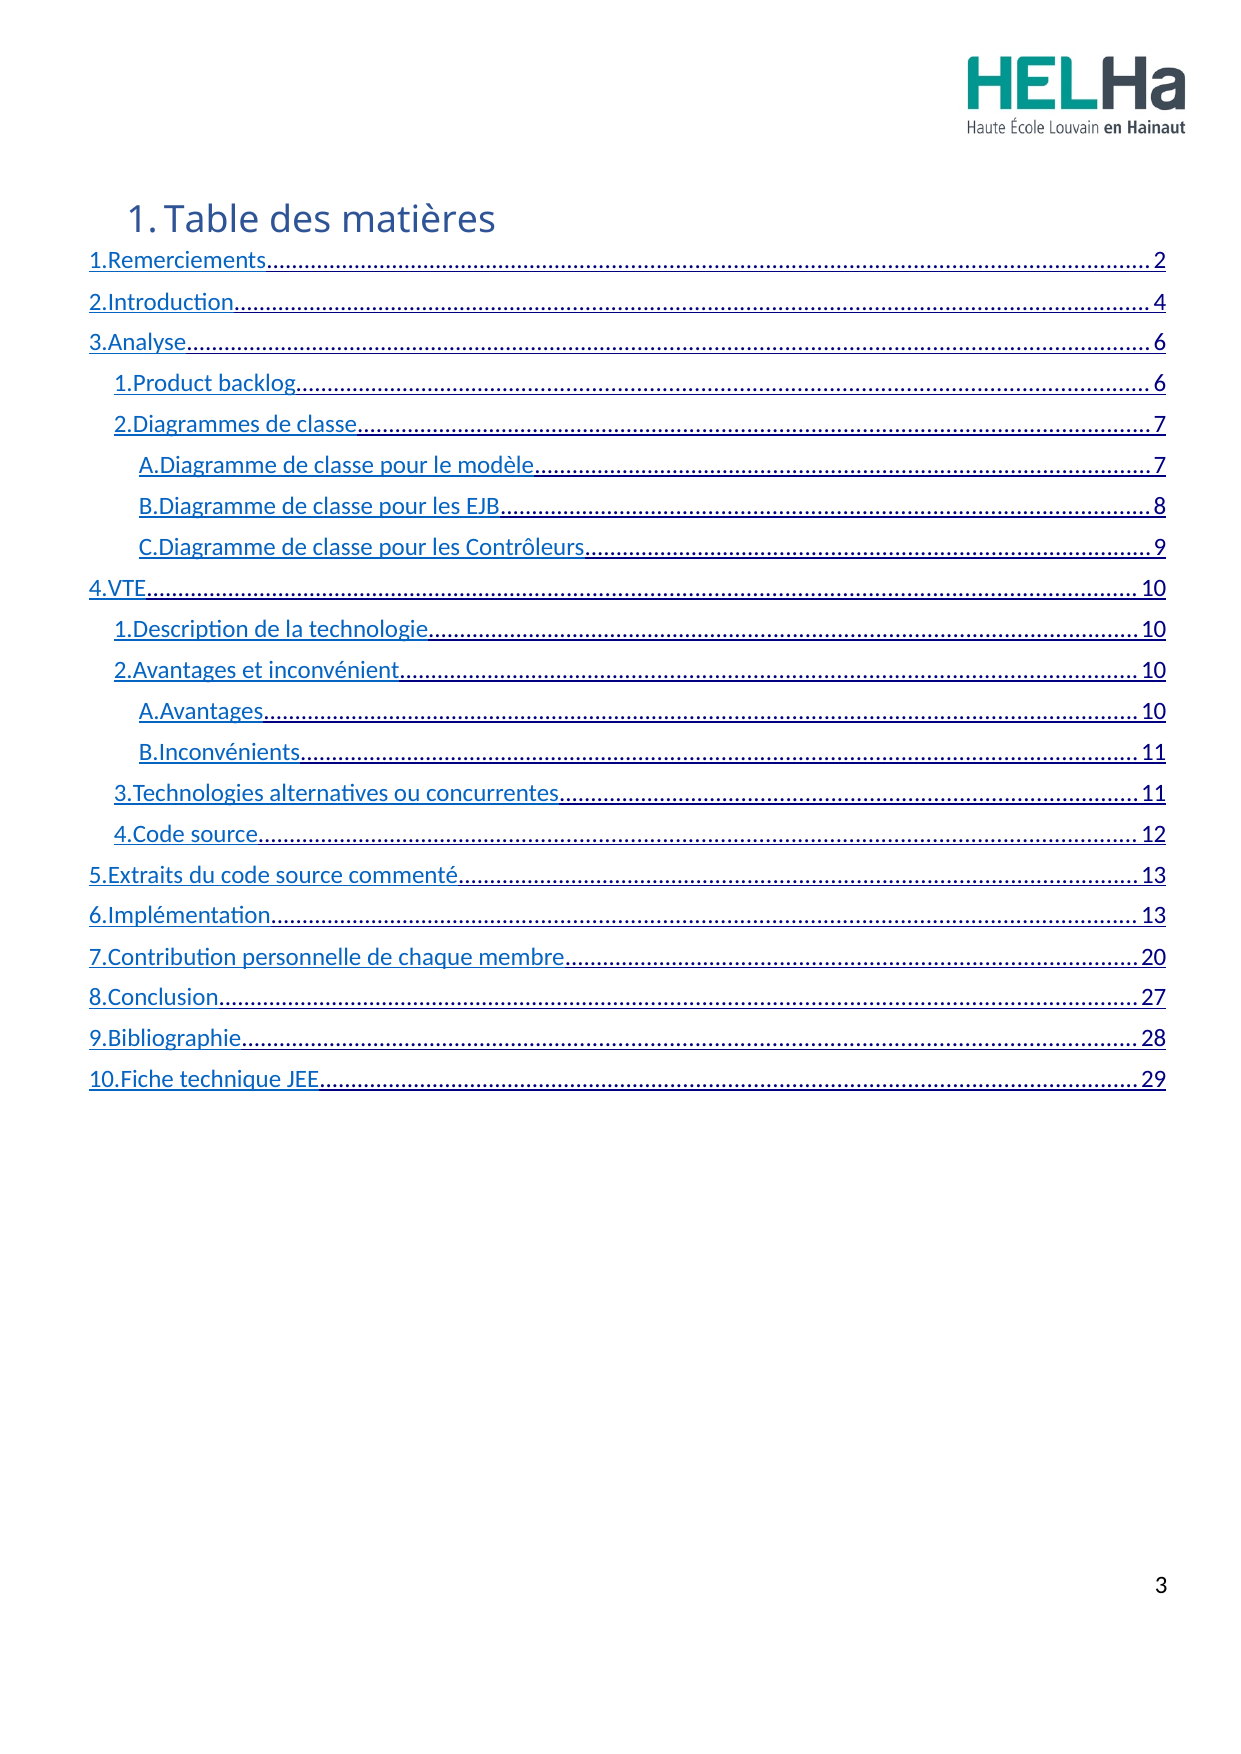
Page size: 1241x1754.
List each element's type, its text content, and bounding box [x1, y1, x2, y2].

text 9. Bibliographie 28 [88, 1022, 1167, 1053]
text 4. Code source 12 [113, 818, 1167, 848]
text 3. Analyse 6 [88, 327, 1167, 357]
text A. Diagramme de classe pour le modèle 7 [138, 449, 1167, 480]
text 1. Product backlog 6 [113, 367, 1167, 398]
text C. Diagramme de classe pour les Contrôleurs 9 [138, 531, 1167, 562]
text B. Diagramme de classe pour les EJB 8 [138, 490, 1167, 521]
list Table des matières [126, 193, 1167, 244]
text 2. Avantages et inconvénient 10 [113, 654, 1167, 684]
text 1. Description de la technologie 10 [113, 613, 1167, 644]
text 5. Extraits du code source commenté 13 [88, 859, 1167, 889]
text 4. VTE 10 [88, 572, 1167, 603]
text A. Avantages 10 [138, 695, 1167, 726]
text 6. Implémentation 13 [88, 900, 1167, 930]
text B. Inconvénients 11 [138, 736, 1167, 766]
text 3. Technologies alternatives ou concurrentes 11 [113, 777, 1167, 807]
text 2. Diagrammes de classe 7 [113, 408, 1167, 439]
text 8. Conclusion 27 [88, 982, 1167, 1012]
text 2. Introduction 4 [88, 286, 1167, 316]
text 7. Contribution personnelle de chaque membre 20 [88, 941, 1167, 971]
text 1. Remerciements 2 [88, 245, 1167, 275]
text 10. Fiche technique JEE 29 [88, 1063, 1167, 1094]
